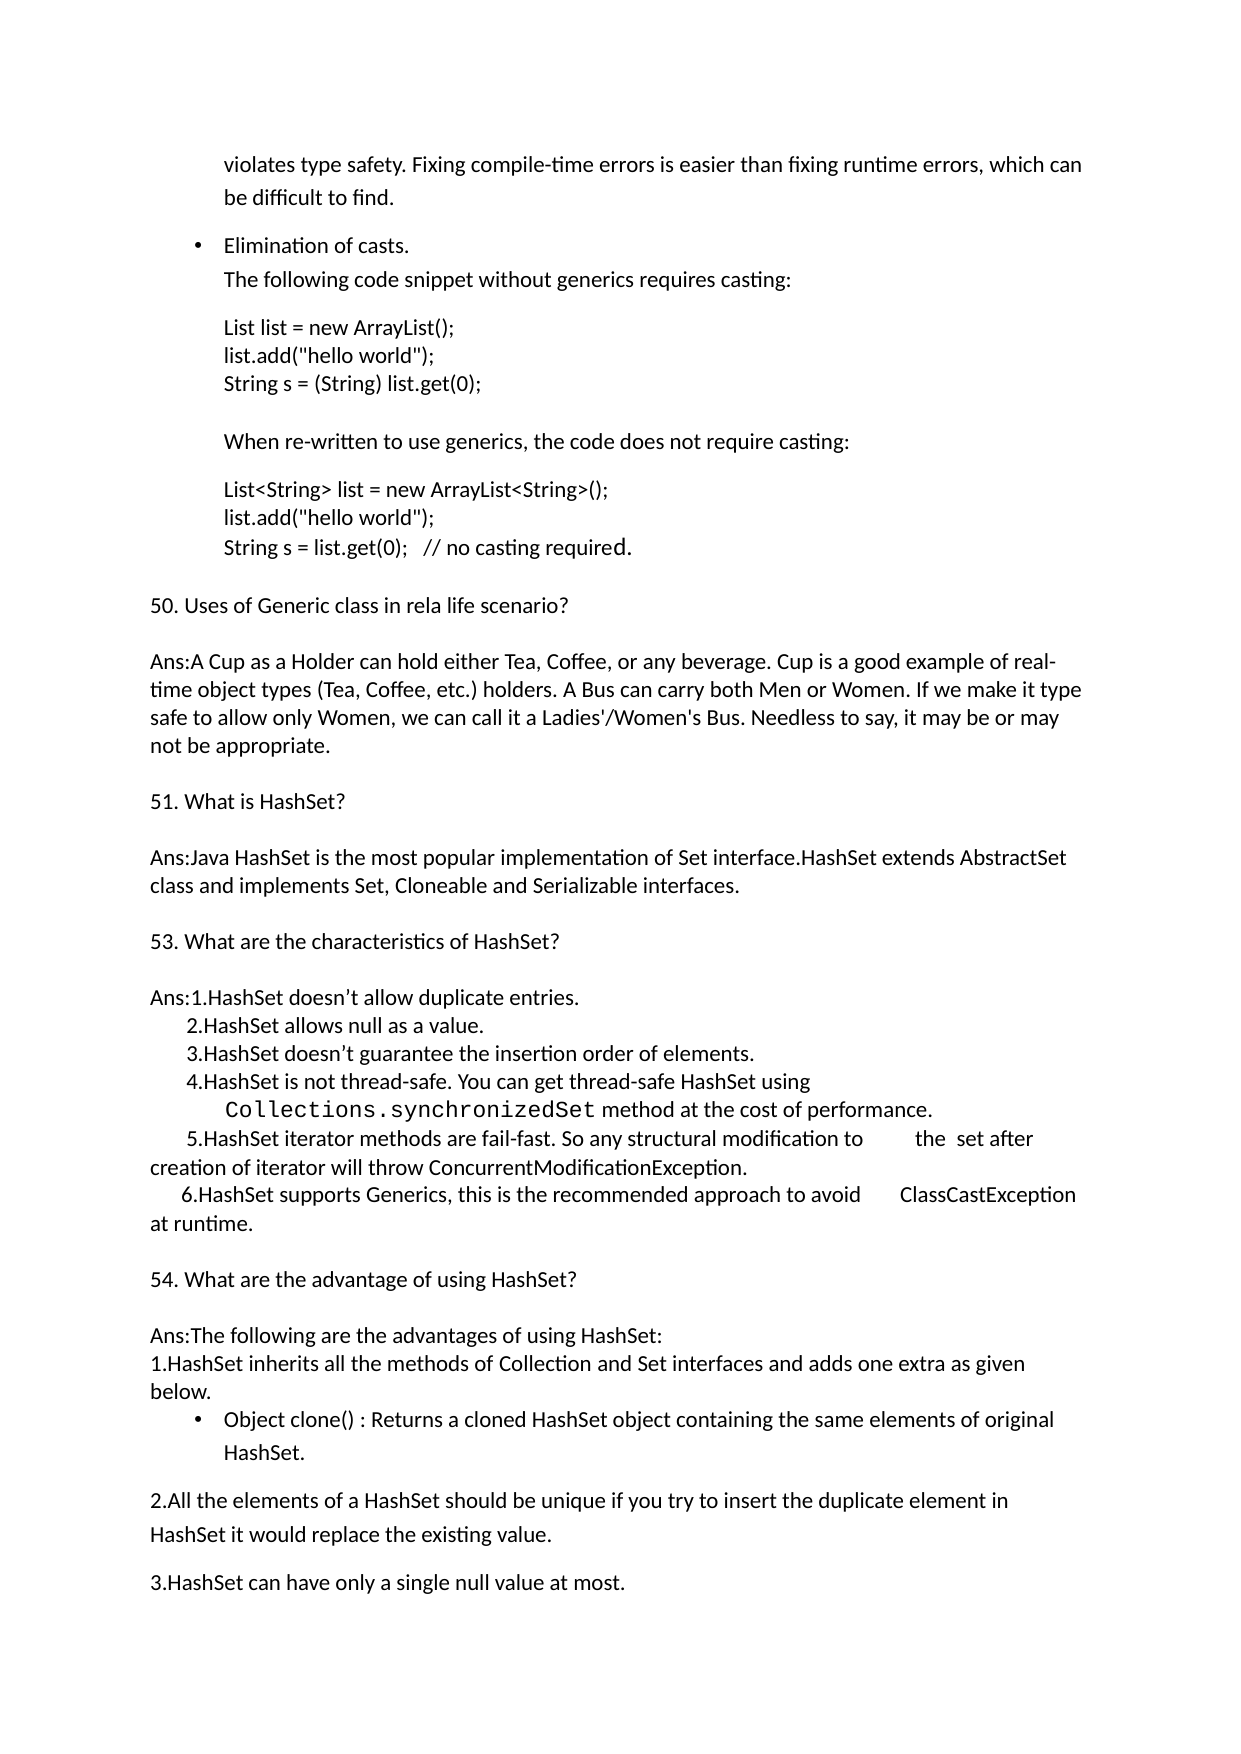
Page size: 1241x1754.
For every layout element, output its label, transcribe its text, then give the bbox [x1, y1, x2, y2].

list When re-written to use generics, the code does not require casting: [194, 427, 1090, 455]
text 1.HashSet inherits all the methods of Collection and Set interfaces and adds one extra as given below. [150, 1349, 1090, 1405]
text 54. What are the advantage of using HashSet? [150, 1265, 1090, 1293]
text Ans:1.HashSet doesn’t allow duplicate entries. [150, 983, 1090, 1011]
list violates type safety. Fixing compile-time errors is easier than fixing runtime errors, which can be difficult to find. [194, 150, 1090, 212]
list Elimination of casts. The following code snippet without generics requires casting: [194, 232, 1090, 293]
text 51. What is HashSet? [150, 787, 1090, 815]
list list.add("hello world"); [194, 341, 1090, 369]
list String s = (String) list.get(0); [194, 369, 1090, 397]
list List list = new ArrayList(); [194, 313, 1090, 341]
text Ans:Java HashSet is the most popular implementation of Set interface.HashSet extends AbstractSet class and implements Set, Cloneable and Serializable interfaces. [150, 843, 1090, 899]
text Ans:The following are the advantages of using HashSet: [150, 1321, 1090, 1349]
list Object clone() : Returns a cloned HashSet object containing the same elements of original HashSet. [194, 1405, 1090, 1466]
text 2.All the elements of a HashSet should be unique if you try to insert the duplicate element in HashSet it would replace the existing value. [150, 1486, 1090, 1548]
text 53. What are the characteristics of HashSet? [150, 927, 1090, 955]
text 2.HashSet allows null as a value. [150, 1011, 1090, 1039]
text 3.HashSet can have only a single null value at most. [150, 1568, 1090, 1596]
text Ans:A Cup as a Holder can hold either Tea, Coffee, or any beverage. Cup is a good example of real-time object types (Tea, Coffee, etc.) holders. A Bus can carry both Men or Women. If we make it type safe to allow only Women, we can call it a Ladies'/Women's Bus. Needless to say, it may be or may not be appropriate. [150, 647, 1090, 759]
text 5.HashSet iterator methods are fail-fast. So any structural modification to the set after creation of iterator will throw ConcurrentModificationException. [150, 1124, 1090, 1181]
list list.add("hello world"); [194, 503, 1090, 531]
list String s = list.get(0); // no casting required. [194, 531, 1090, 562]
text 4.HashSet is not thread-safe. You can get thread-safe HashSet using Collections.synchronizedSet method at the cost of performance. [150, 1067, 1090, 1124]
text 6.HashSet supports Generics, this is the recommended approach to avoid ClassCastException at runtime. [150, 1181, 1090, 1237]
list List<String> list = new ArrayList<String>(); [194, 475, 1090, 503]
text 50. Uses of Generic class in rela life scenario? [150, 591, 1090, 619]
text 3.HashSet doesn’t guarantee the insertion order of elements. [150, 1039, 1090, 1067]
